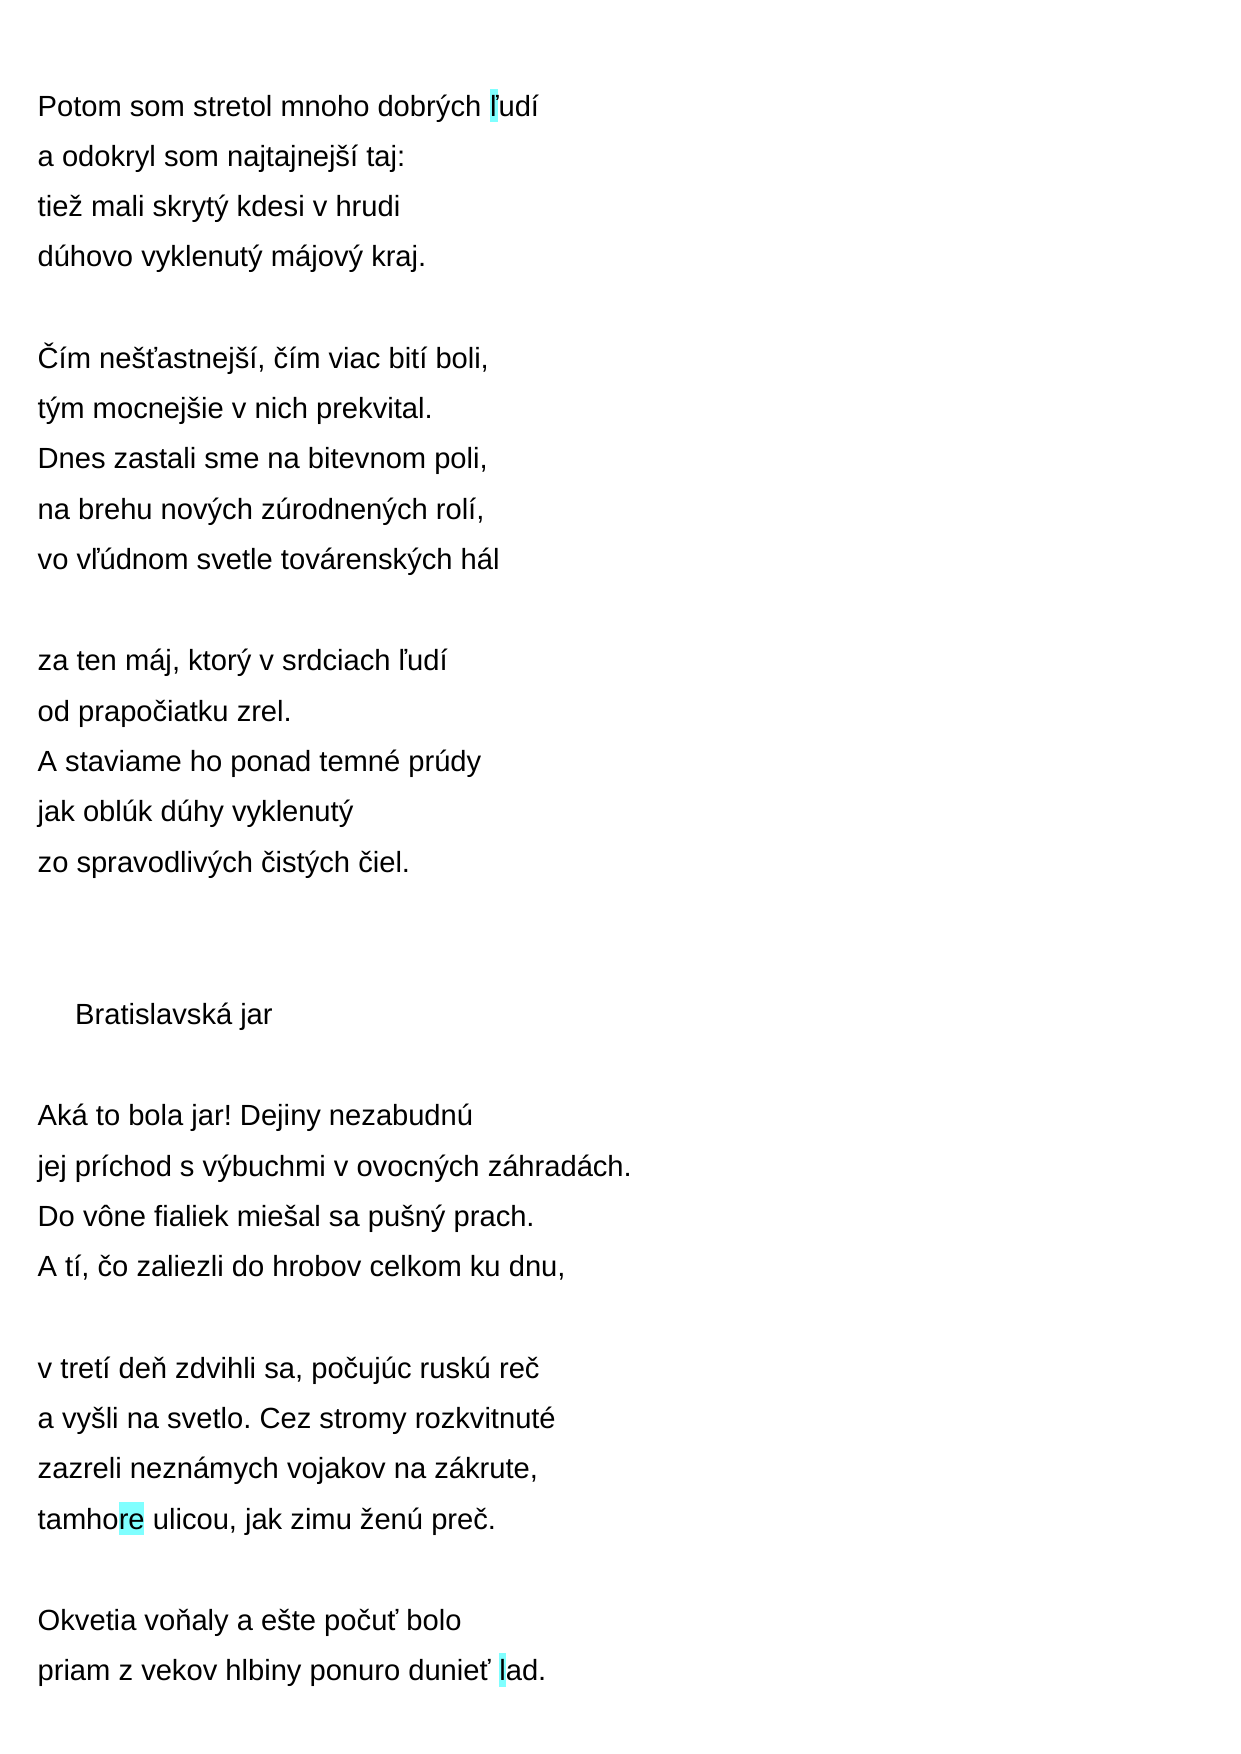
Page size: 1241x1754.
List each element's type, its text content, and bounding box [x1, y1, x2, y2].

text dúhovo vyklenutý májový kraj. [37, 239, 1136, 273]
text za ten máj, ktorý v srdciach ľudí [37, 643, 1136, 677]
text Okvetia voňaly a ešte počuť bolo [37, 1603, 1136, 1637]
text A staviame ho ponad temné prúdy [37, 744, 1136, 778]
text zazreli neznámych vojakov na zákrute, [37, 1451, 1136, 1485]
text tamhore ulicou, jak zimu ženú preč. [37, 1502, 1136, 1535]
text a vyšli na svetlo. Cez stromy rozkvitnuté [37, 1401, 1136, 1434]
text tým mocnejšie v nich prekvital. [37, 391, 1136, 425]
text priam z vekov hlbiny ponuro dunieť lad. [37, 1653, 1136, 1687]
text jej príchod s výbuchmi v ovocných záhradách. [37, 1149, 1136, 1182]
text Do vône fialiek miešal sa pušný prach. [37, 1199, 1136, 1233]
text Aká to bola jar! Dejiny nezabudnú [37, 1098, 1136, 1132]
text Čím nešťastnejší, čím viac bití boli, [37, 341, 1136, 374]
text tiež mali skrytý kdesi v hrudi [37, 189, 1136, 223]
text a odokryl som najtajnejší taj: [37, 139, 1136, 172]
text vo vľúdnom svetle továrenských hál [37, 542, 1136, 576]
text A tí, čo zaliezli do hrobov celkom ku dnu, [37, 1249, 1136, 1283]
text Dnes zastali sme na bitevnom poli, [37, 441, 1136, 475]
text v tretí deň zdvihli sa, počujúc ruskú reč [37, 1351, 1136, 1384]
text na brehu nových zúrodnených rolí, [37, 492, 1136, 525]
text od prapočiatku zrel. [37, 694, 1136, 727]
text zo spravodlivých čistých čiel. [37, 845, 1136, 878]
text Potom som stretol mnoho dobrých ľudí [37, 88, 1136, 122]
subtitle Bratislavská jar [37, 997, 1136, 1031]
text jak oblúk dúhy vyklenutý [37, 794, 1136, 828]
